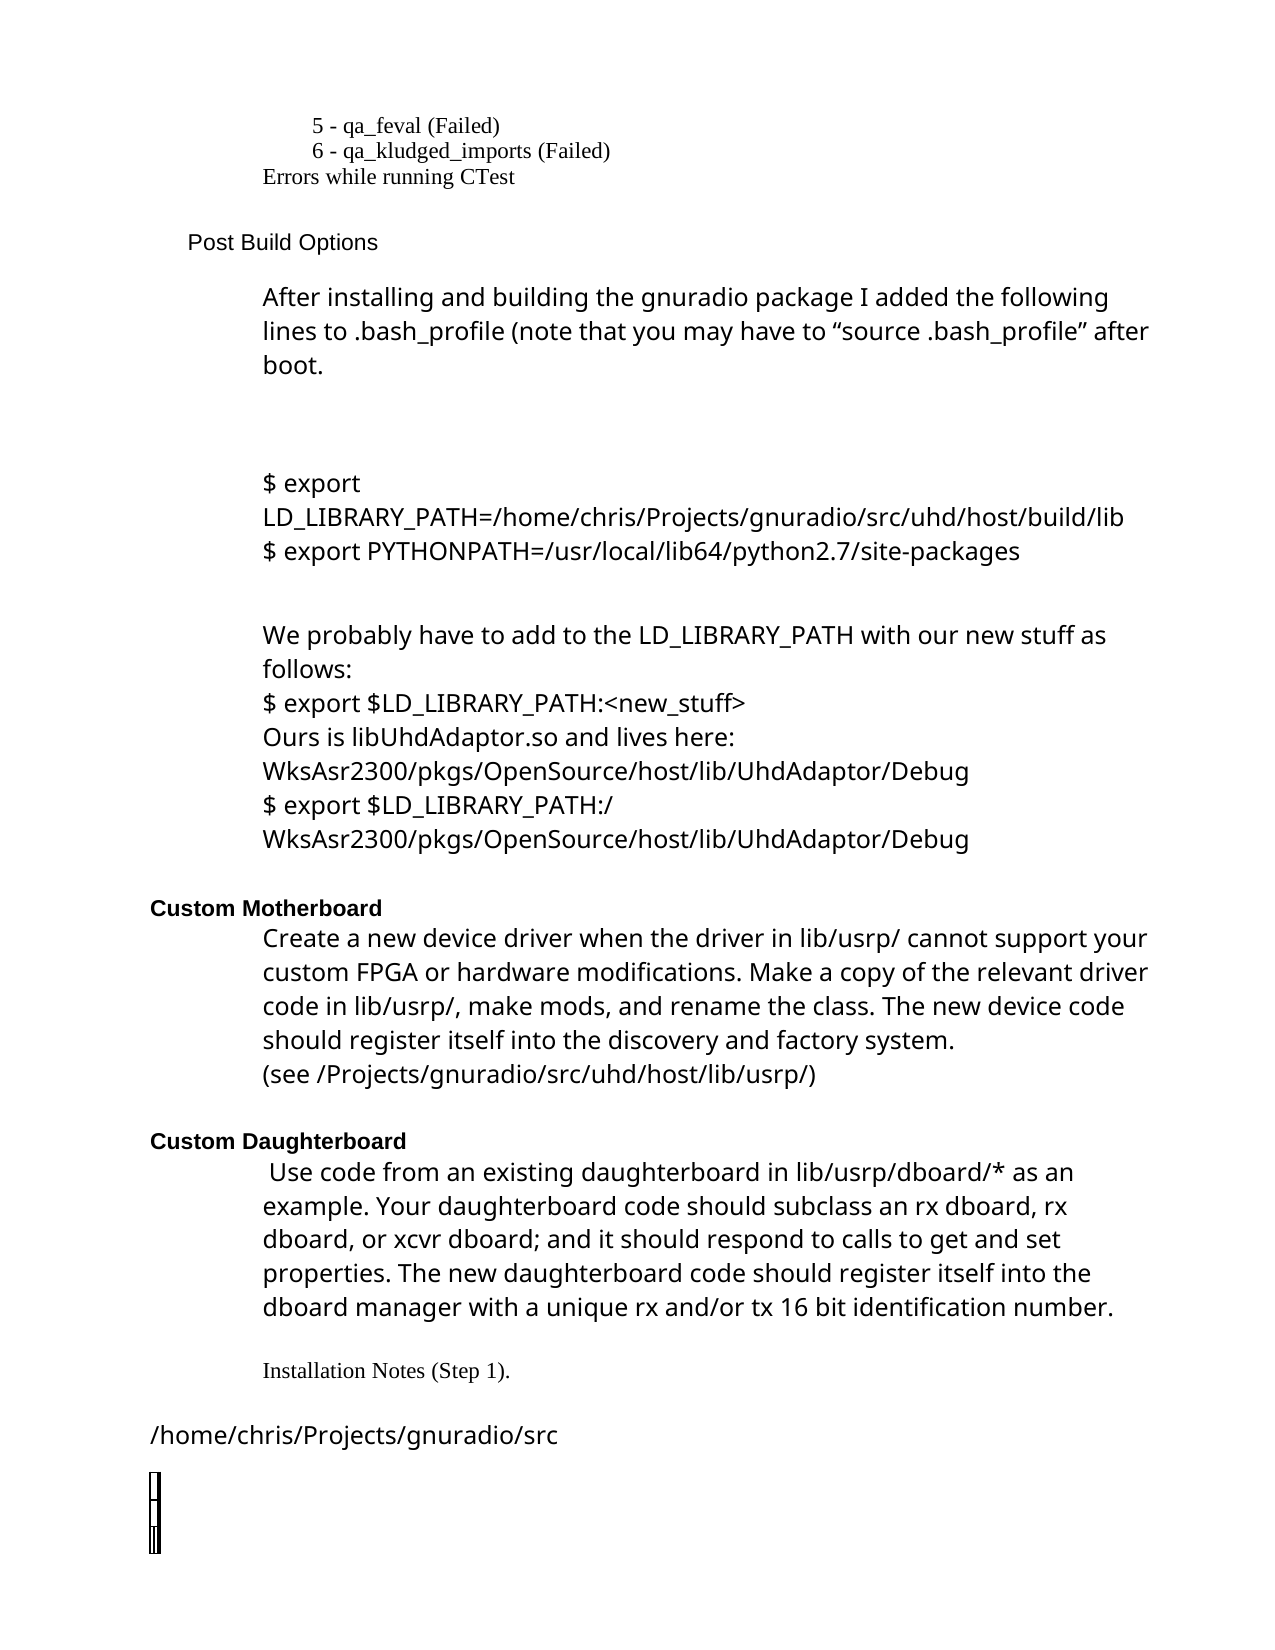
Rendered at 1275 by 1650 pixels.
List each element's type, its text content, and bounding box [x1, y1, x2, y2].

text Installation Notes (Step 1). [262, 1384, 1162, 1409]
text 5 - qa_feval (Failed) [262, 138, 1162, 163]
subtitle Custom Motherboard [150, 921, 1162, 947]
text Errors while running CTest [262, 189, 1162, 214]
text After installing and building the gnuradio package I added the following lines to .bash_profile (note that you may have to “source .bash_profile” after boot. [262, 306, 1162, 442]
text 4 - qa_tag_utils (Failed) [262, 112, 1162, 138]
subtitle Custom Daughterboard [150, 1154, 1162, 1180]
subtitle Post Build Options [187, 255, 1162, 281]
text Create a new device driver when the driver in lib/usrp/ cannot support your custom FPGA or hardware modifications. Make a copy of the relevant driver code in lib/usrp/, make mods, and rename the class. The new device code should register itself into the discovery and factory system. (see /Projects/gnuradio/src/uhd/host/lib/usrp/) [262, 947, 1162, 1117]
text $ export LD_LIBRARY_PATH=/home/chris/Projects/gnuradio/src/uhd/host/build/lib $ export PYTHONPATH=/usr/local/lib64/python2.7/site-packages [262, 492, 1162, 593]
text 6 - qa_kludged_imports (Failed) [262, 163, 1162, 189]
text We probably have to add to the LD_LIBRARY_PATH with our new stuff as follows: $ export $LD_LIBRARY_PATH:<new_stuff> Ours is libUhdAdaptor.so and lives here: WksAsr2300/pkgs/OpenSource/host/lib/UhdAdaptor/Debug $ export $LD_LIBRARY_PATH:/ WksAsr2300/pkgs/OpenSource/host/lib/UhdAdaptor/Debug [262, 643, 1162, 881]
text Use code from an existing daughterboard in lib/usrp/dboard/* as an example. Your daughterboard code should subclass an rx dboard, rx dboard, or xcvr dboard; and it should respond to calls to get and set properties. The new daughterboard code should register itself into the dboard manager with a unique rx and/or tx 16 bit identification number. [262, 1180, 1162, 1350]
